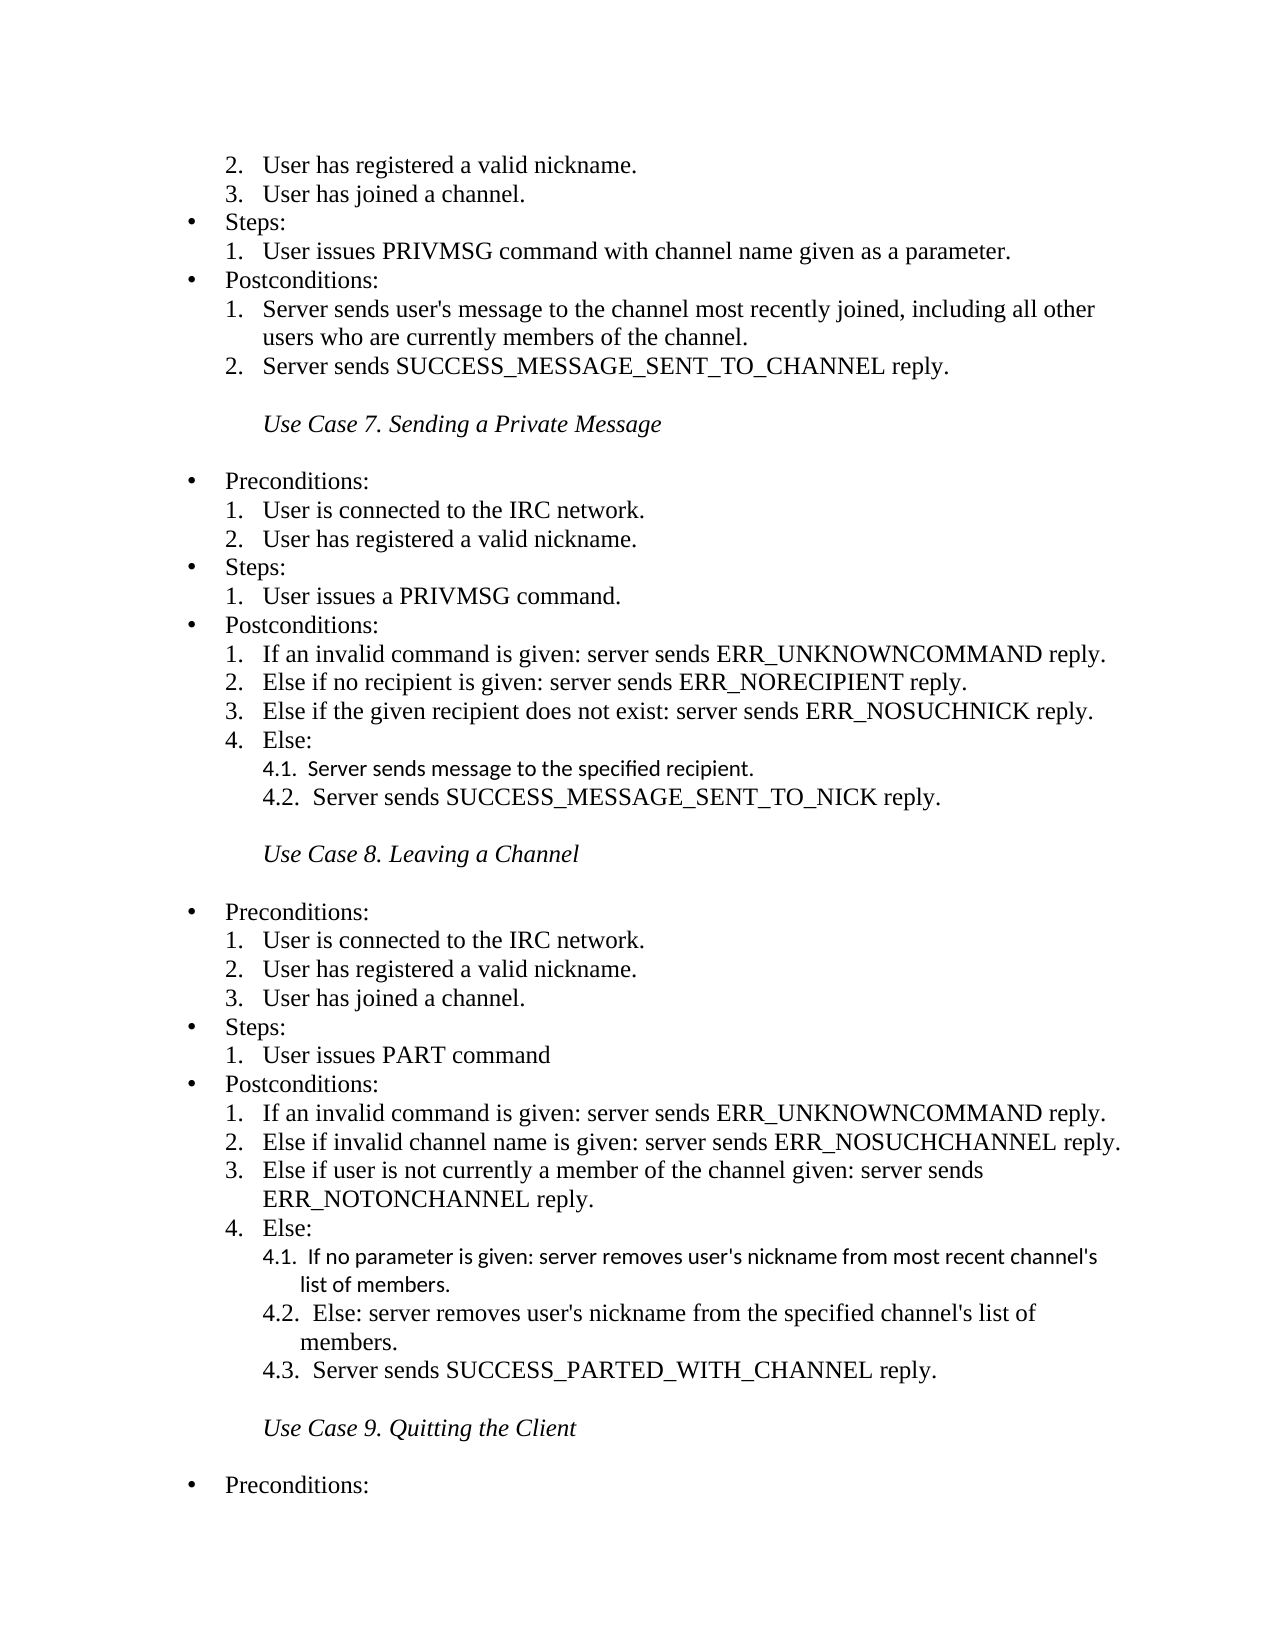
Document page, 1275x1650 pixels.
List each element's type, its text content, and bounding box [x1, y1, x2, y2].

list Server sends SUCCESS_MESSAGE_SENT_TO_CHANNEL reply. [225, 351, 1125, 380]
list Preconditions: [187, 1470, 1125, 1499]
list Else if invalid channel name is given: server sends ERR_NOSUCHCHANNEL reply. [225, 1127, 1125, 1156]
list User has registered a valid nickname. [225, 954, 1125, 983]
list Else: [225, 725, 1125, 754]
list User has registered a valid nickname. [225, 150, 1125, 179]
list Steps: [187, 207, 1125, 236]
list User issues PART command [225, 1041, 1125, 1069]
list Quitting the Client [262, 1413, 1125, 1442]
list User has registered a valid nickname. [225, 524, 1125, 552]
list User has joined a channel. [225, 179, 1125, 207]
list Server sends message to the specified recipient. [262, 754, 1125, 782]
list Sending a Private Message [262, 409, 1125, 437]
list Else: [225, 1213, 1125, 1242]
list User is connected to the IRC network. [225, 495, 1125, 524]
list Postconditions: [187, 610, 1125, 639]
list Else: server removes user's nickname from the specified channel's list of members. [262, 1298, 1125, 1355]
list Server sends user's message to the channel most recently joined, including all other users who are currently members of the channel. [225, 294, 1125, 351]
list Preconditions: [187, 897, 1125, 926]
list User is connected to the IRC network. [225, 926, 1125, 954]
list Postconditions: [187, 265, 1125, 294]
list Steps: [187, 552, 1125, 581]
list Postconditions: [187, 1069, 1125, 1098]
list User issues a PRIVMSG command. [225, 581, 1125, 610]
list If an invalid command is given: server sends ERR_UNKNOWNCOMMAND reply. [225, 639, 1125, 667]
list Else if no recipient is given: server sends ERR_NORECIPIENT reply. [225, 667, 1125, 696]
list If no parameter is given: server removes user's nickname from most recent channel's list of members. [262, 1242, 1125, 1298]
list Steps: [187, 1012, 1125, 1041]
list User issues PRIVMSG command with channel name given as a parameter. [225, 236, 1125, 265]
list Else if the given recipient does not exist: server sends ERR_NOSUCHNICK reply. [225, 696, 1125, 725]
list User has joined a channel. [225, 983, 1125, 1012]
list Server sends SUCCESS_MESSAGE_SENT_TO_NICK reply. [262, 782, 1125, 811]
list Else if user is not currently a member of the channel given: server sends ERR_NOTONCHANNEL reply. [225, 1156, 1125, 1213]
list If an invalid command is given: server sends ERR_UNKNOWNCOMMAND reply. [225, 1098, 1125, 1127]
list Server sends SUCCESS_PARTED_WITH_CHANNEL reply. [262, 1355, 1125, 1384]
list Preconditions: [187, 466, 1125, 495]
list Leaving a Channel [262, 839, 1125, 868]
